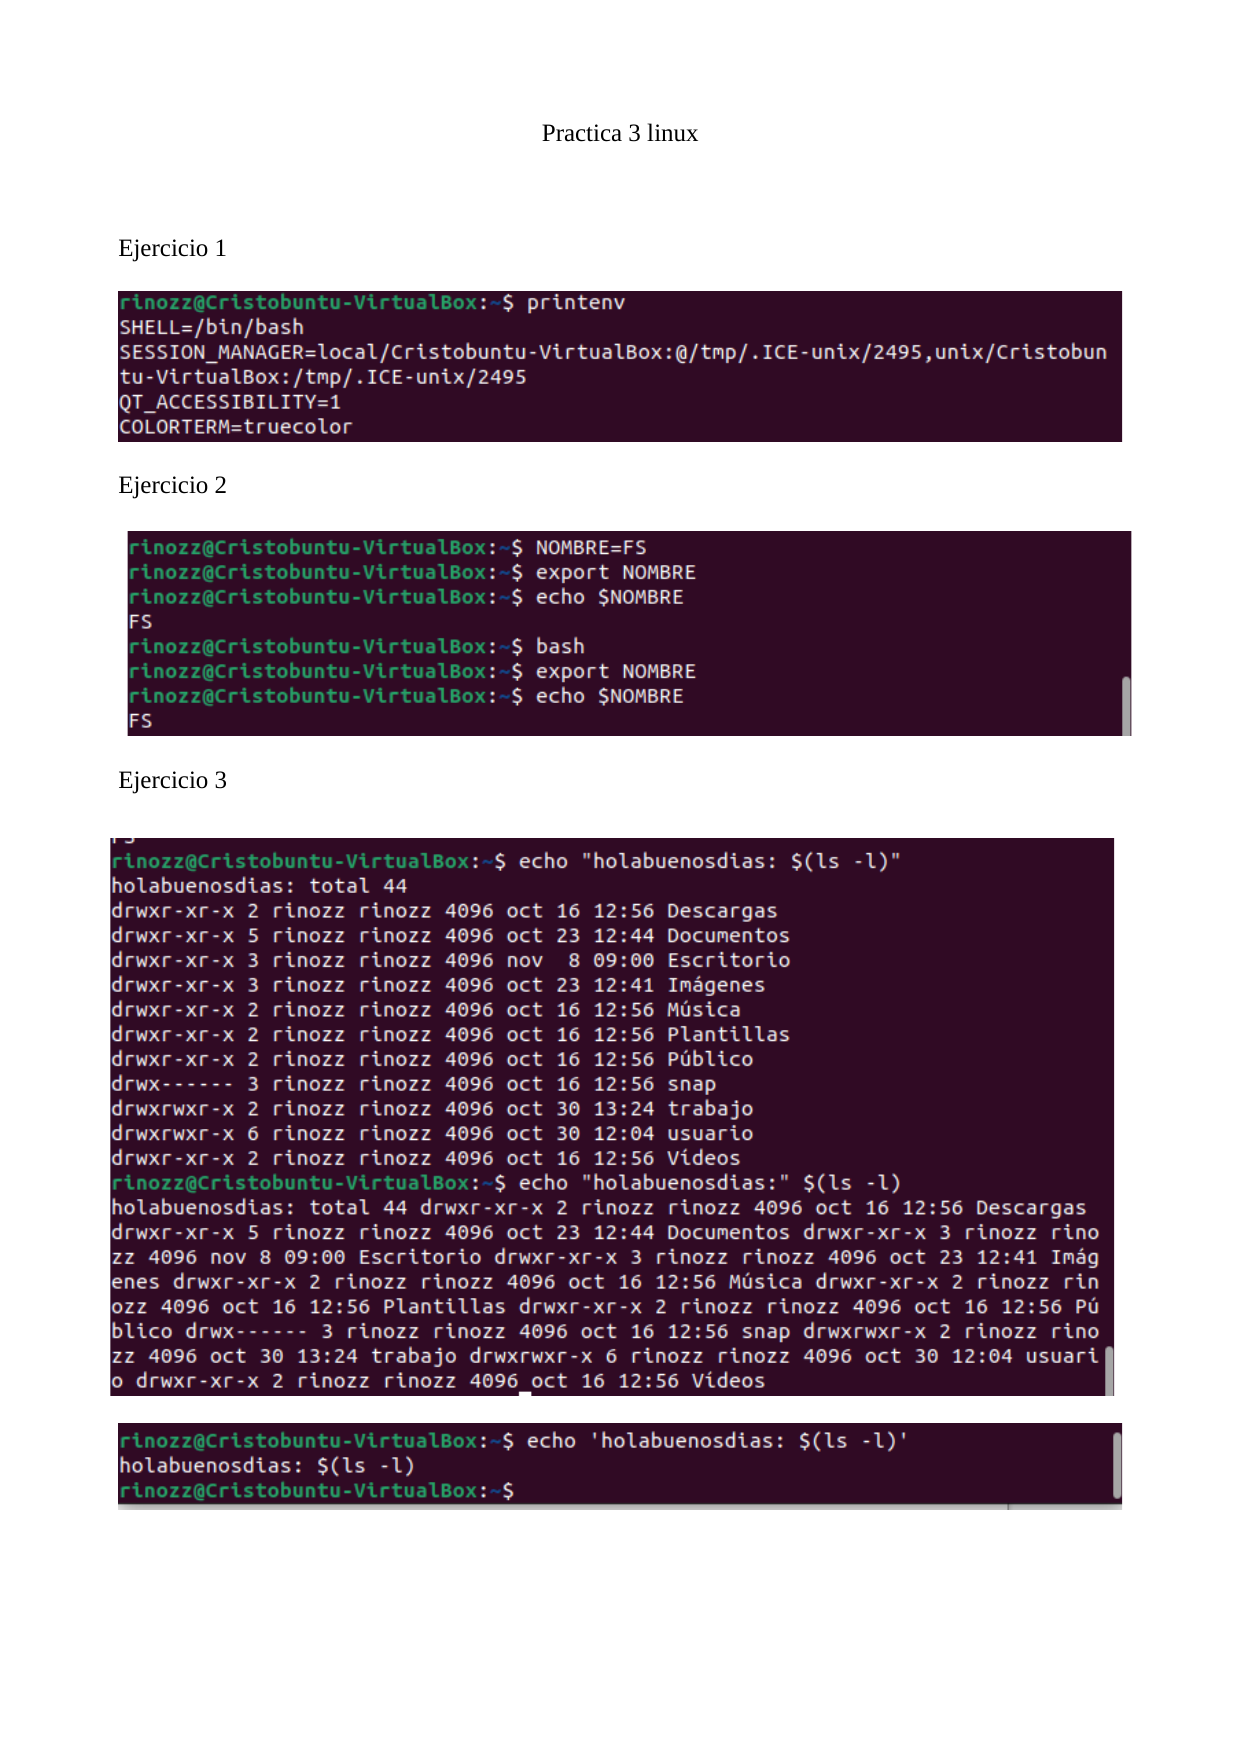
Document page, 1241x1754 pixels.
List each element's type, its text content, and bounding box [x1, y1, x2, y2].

picture [118, 291, 1123, 442]
text Practica 3 linux [118, 118, 1122, 147]
text Ejercicio 2 [118, 471, 1122, 499]
text Ejercicio 3 [118, 765, 1122, 793]
text Ejercicio 1 [118, 233, 1122, 262]
picture [110, 838, 1115, 1396]
picture [127, 531, 1132, 736]
picture [118, 1423, 1123, 1510]
